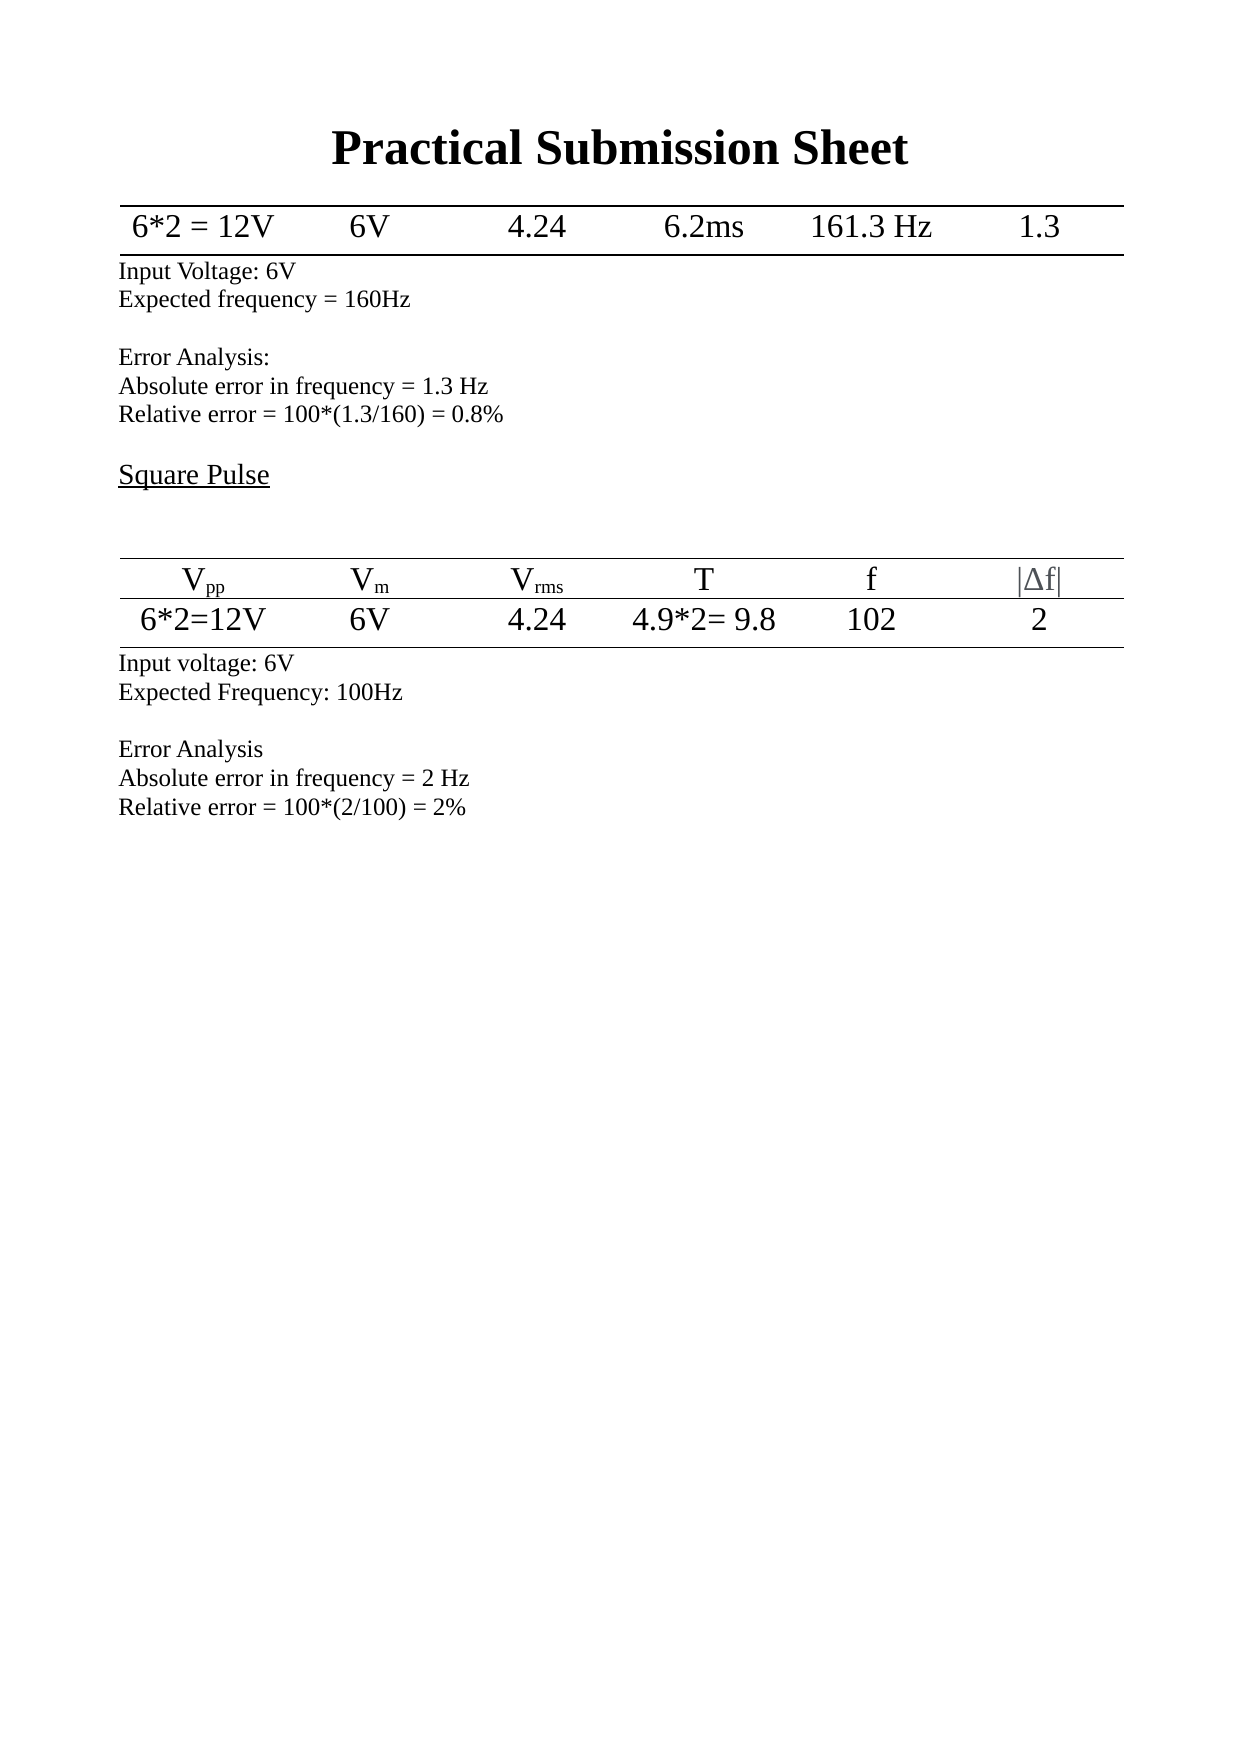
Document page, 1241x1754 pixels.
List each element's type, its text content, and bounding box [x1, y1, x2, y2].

table_cell 102 [788, 599, 955, 647]
table_cell 6.2ms [620, 207, 787, 254]
table_header f [788, 559, 955, 597]
table_cell 6V [286, 599, 453, 647]
text Expected frequency = 160Hz [118, 284, 1122, 313]
text Expected Frequency: 100Hz [118, 677, 1122, 706]
table_header Vpp [120, 559, 286, 597]
text Error Analysis [118, 734, 1122, 763]
text Error Analysis: [118, 342, 1122, 371]
text Relative error = 100*(1.3/160) = 0.8% [118, 399, 1122, 428]
table_cell 6V [286, 207, 453, 254]
table_header Vm [286, 559, 453, 597]
text Absolute error in frequency = 1.3 Hz [118, 371, 1122, 399]
text Square Pulse [118, 457, 1122, 491]
table_cell 6*2 = 12V [120, 207, 286, 254]
table_header T [620, 559, 787, 597]
table_cell 2 [955, 599, 1123, 647]
table_cell 6*2=12V [120, 599, 286, 647]
text Absolute error in frequency = 2 Hz [118, 763, 1122, 792]
text Input voltage: 6V [118, 648, 1122, 677]
table_cell 4.24 [453, 599, 620, 647]
table_header Vrms [453, 559, 620, 597]
table_header |Δf| [955, 559, 1123, 597]
table_cell 4.9*2= 9.8 [620, 599, 787, 647]
text Relative error = 100*(2/100) = 2% [118, 792, 1122, 821]
table_cell 161.3 Hz [788, 207, 955, 254]
text Input Voltage: 6V [118, 256, 1122, 284]
table_cell 1.3 [955, 207, 1123, 254]
table_cell 4.24 [453, 207, 620, 254]
